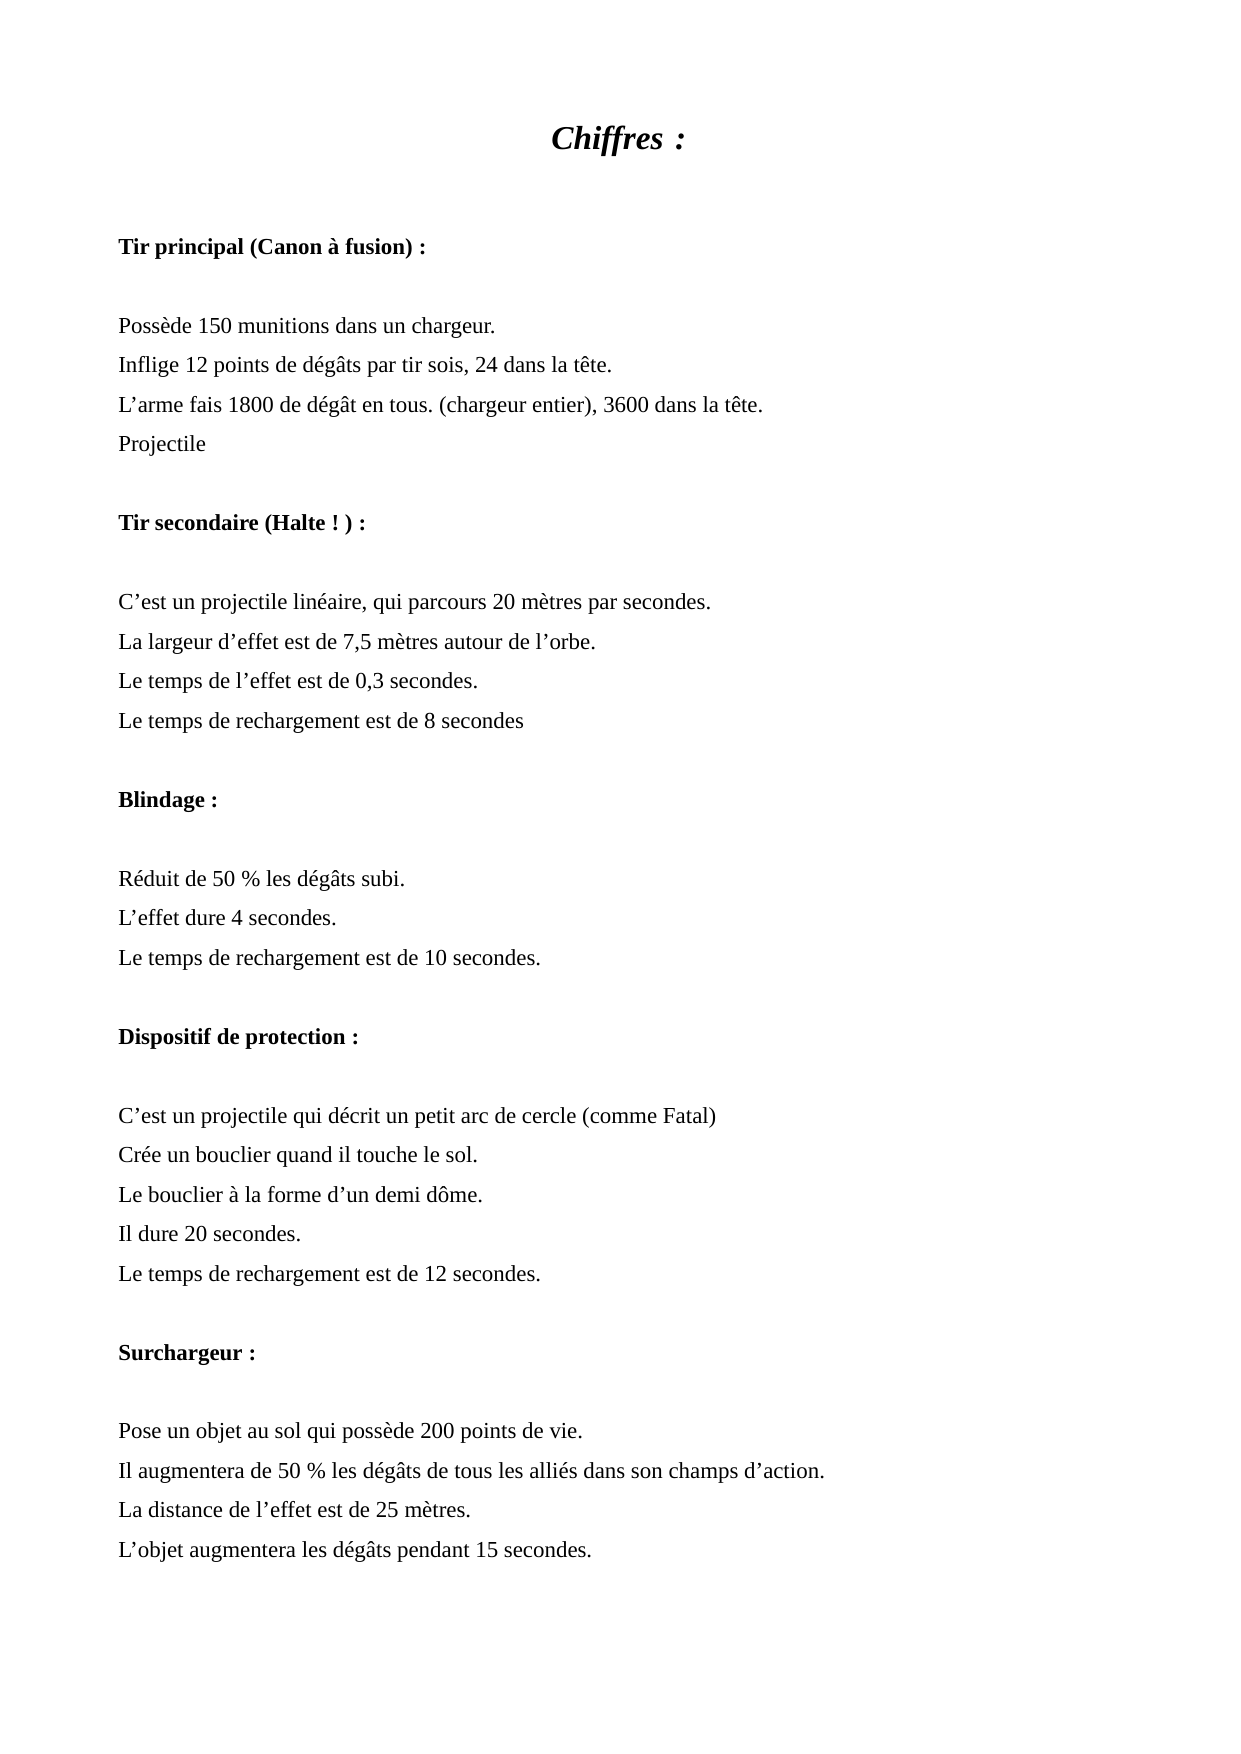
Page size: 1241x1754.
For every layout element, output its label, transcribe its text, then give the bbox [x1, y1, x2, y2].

text Tir principal (Canon à fusion) : [118, 233, 1122, 259]
text La distance de l’effet est de 25 mètres. [118, 1496, 1122, 1523]
text Le temps de rechargement est de 10 secondes. [118, 944, 1122, 970]
text Le bouclier à la forme d’un demi dôme. [118, 1181, 1122, 1207]
text Projectile [118, 431, 1122, 457]
text Inflige 12 points de dégâts par tir sois, 24 dans la tête. [118, 352, 1122, 378]
text C’est un projectile qui décrit un petit arc de cercle (comme Fatal) [118, 1102, 1122, 1128]
text La largeur d’effet est de 7,5 mètres autour de l’orbe. [118, 628, 1122, 654]
text Crée un bouclier quand il touche le sol. [118, 1141, 1122, 1167]
text Blindage : [118, 786, 1122, 812]
text Le temps de rechargement est de 12 secondes. [118, 1259, 1122, 1286]
text Surchargeur : [118, 1338, 1122, 1365]
text Dispositif de protection : [118, 1023, 1122, 1049]
text Le temps de l’effet est de 0,3 secondes. [118, 667, 1122, 694]
text L’effet dure 4 secondes. [118, 904, 1122, 931]
text L’arme fais 1800 de dégât en tous. (chargeur entier), 3600 dans la tête. [118, 391, 1122, 417]
text L’objet augmentera les dégâts pendant 15 secondes. [118, 1536, 1122, 1562]
text Le temps de rechargement est de 8 secondes [118, 707, 1122, 733]
text Pose un objet au sol qui possède 200 points de vie. [118, 1417, 1122, 1444]
text C’est un projectile linéaire, qui parcours 20 mètres par secondes. [118, 588, 1122, 615]
text Il dure 20 secondes. [118, 1220, 1122, 1246]
text Possède 150 munitions dans un chargeur. [118, 312, 1122, 338]
text Tir secondaire (Halte ! ) : [118, 509, 1122, 536]
text Chiffres : [118, 118, 1122, 156]
text Réduit de 50 % les dégâts subi. [118, 865, 1122, 891]
text Il augmentera de 50 % les dégâts de tous les alliés dans son champs d’action. [118, 1457, 1122, 1483]
